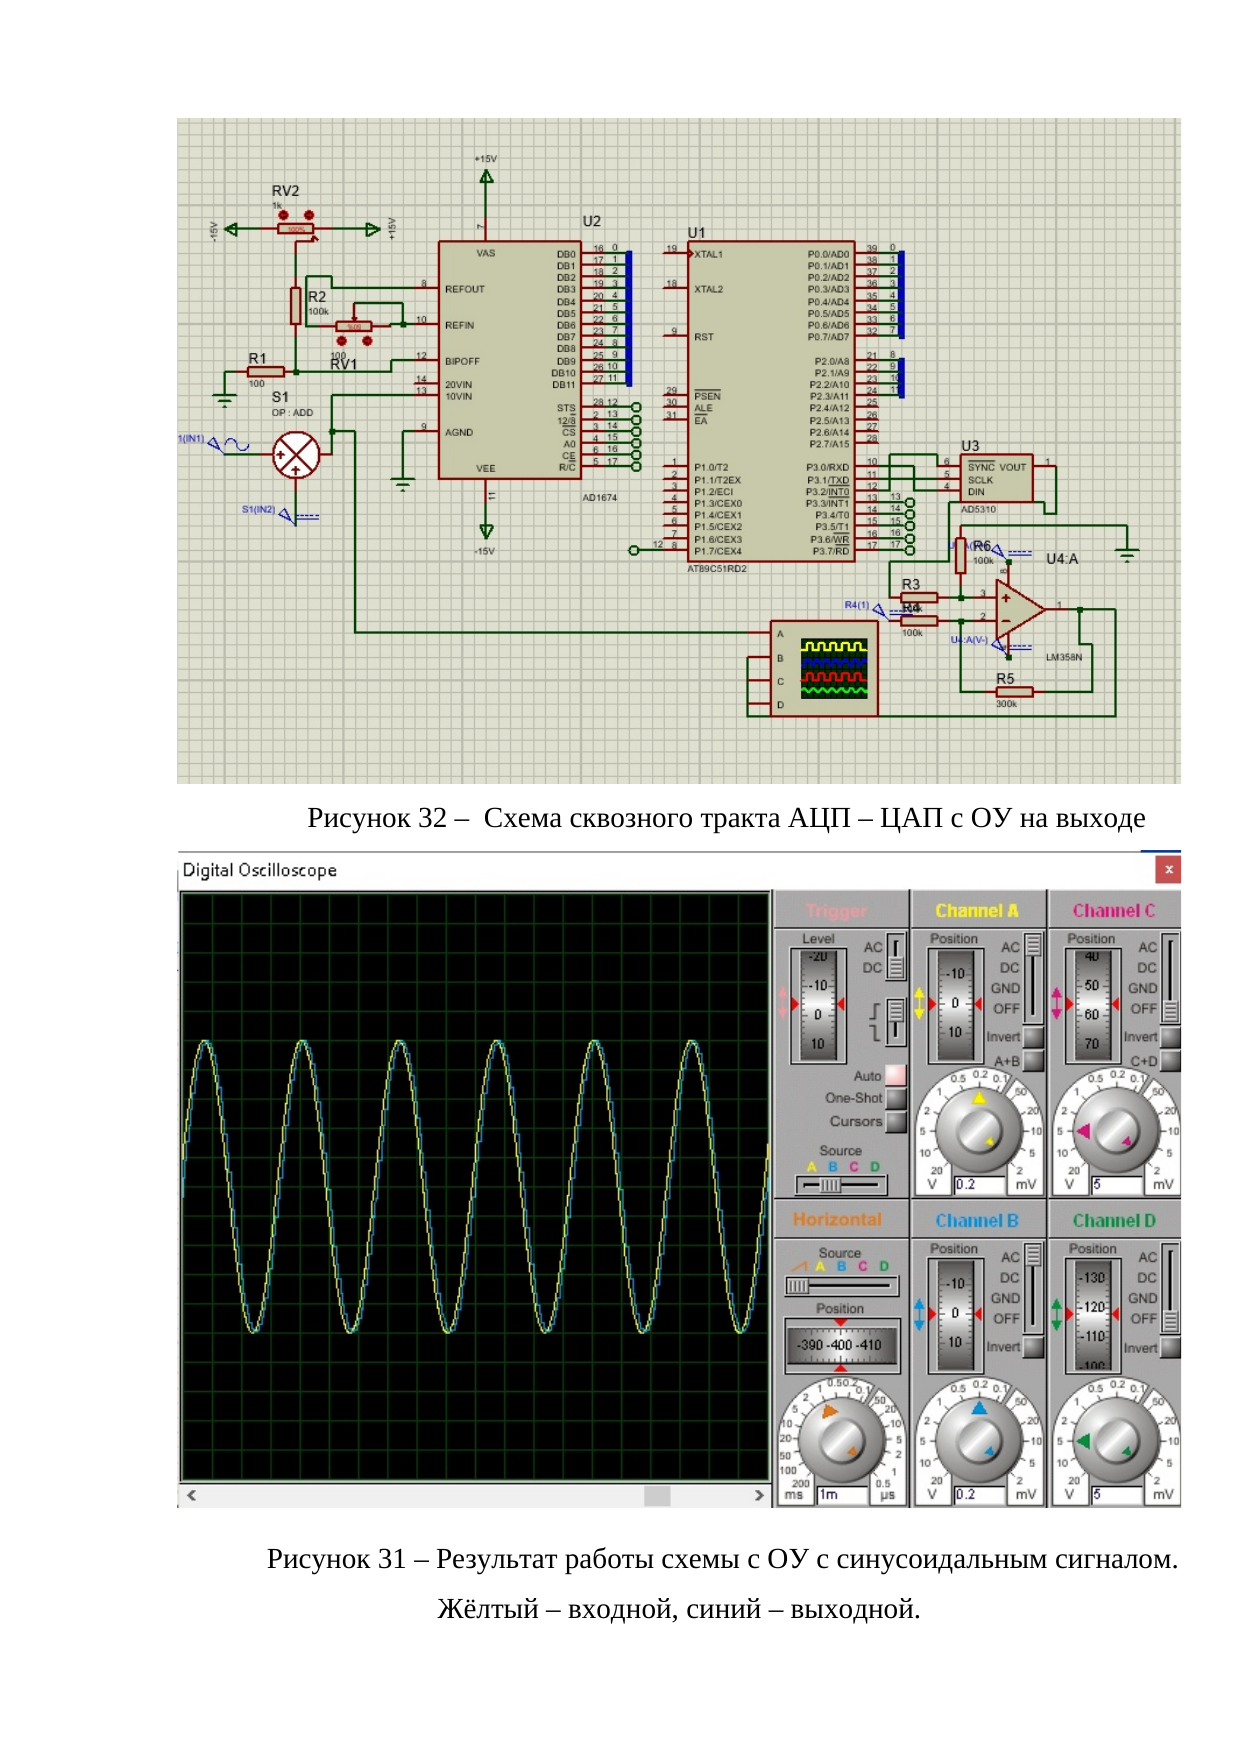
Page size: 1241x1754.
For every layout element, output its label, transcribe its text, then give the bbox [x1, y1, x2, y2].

text Рисунок 31 – Результат работы схемы с ОУ с синусоидальным сигналом. Жёлтый – входной, синий – выходной. [177, 1508, 1181, 1624]
picture [177, 850, 1182, 1508]
text Рисунок 32 – Схема сквозного тракта АЦП – ЦАП с ОУ на выходе [177, 784, 1181, 834]
picture [177, 118, 1182, 784]
